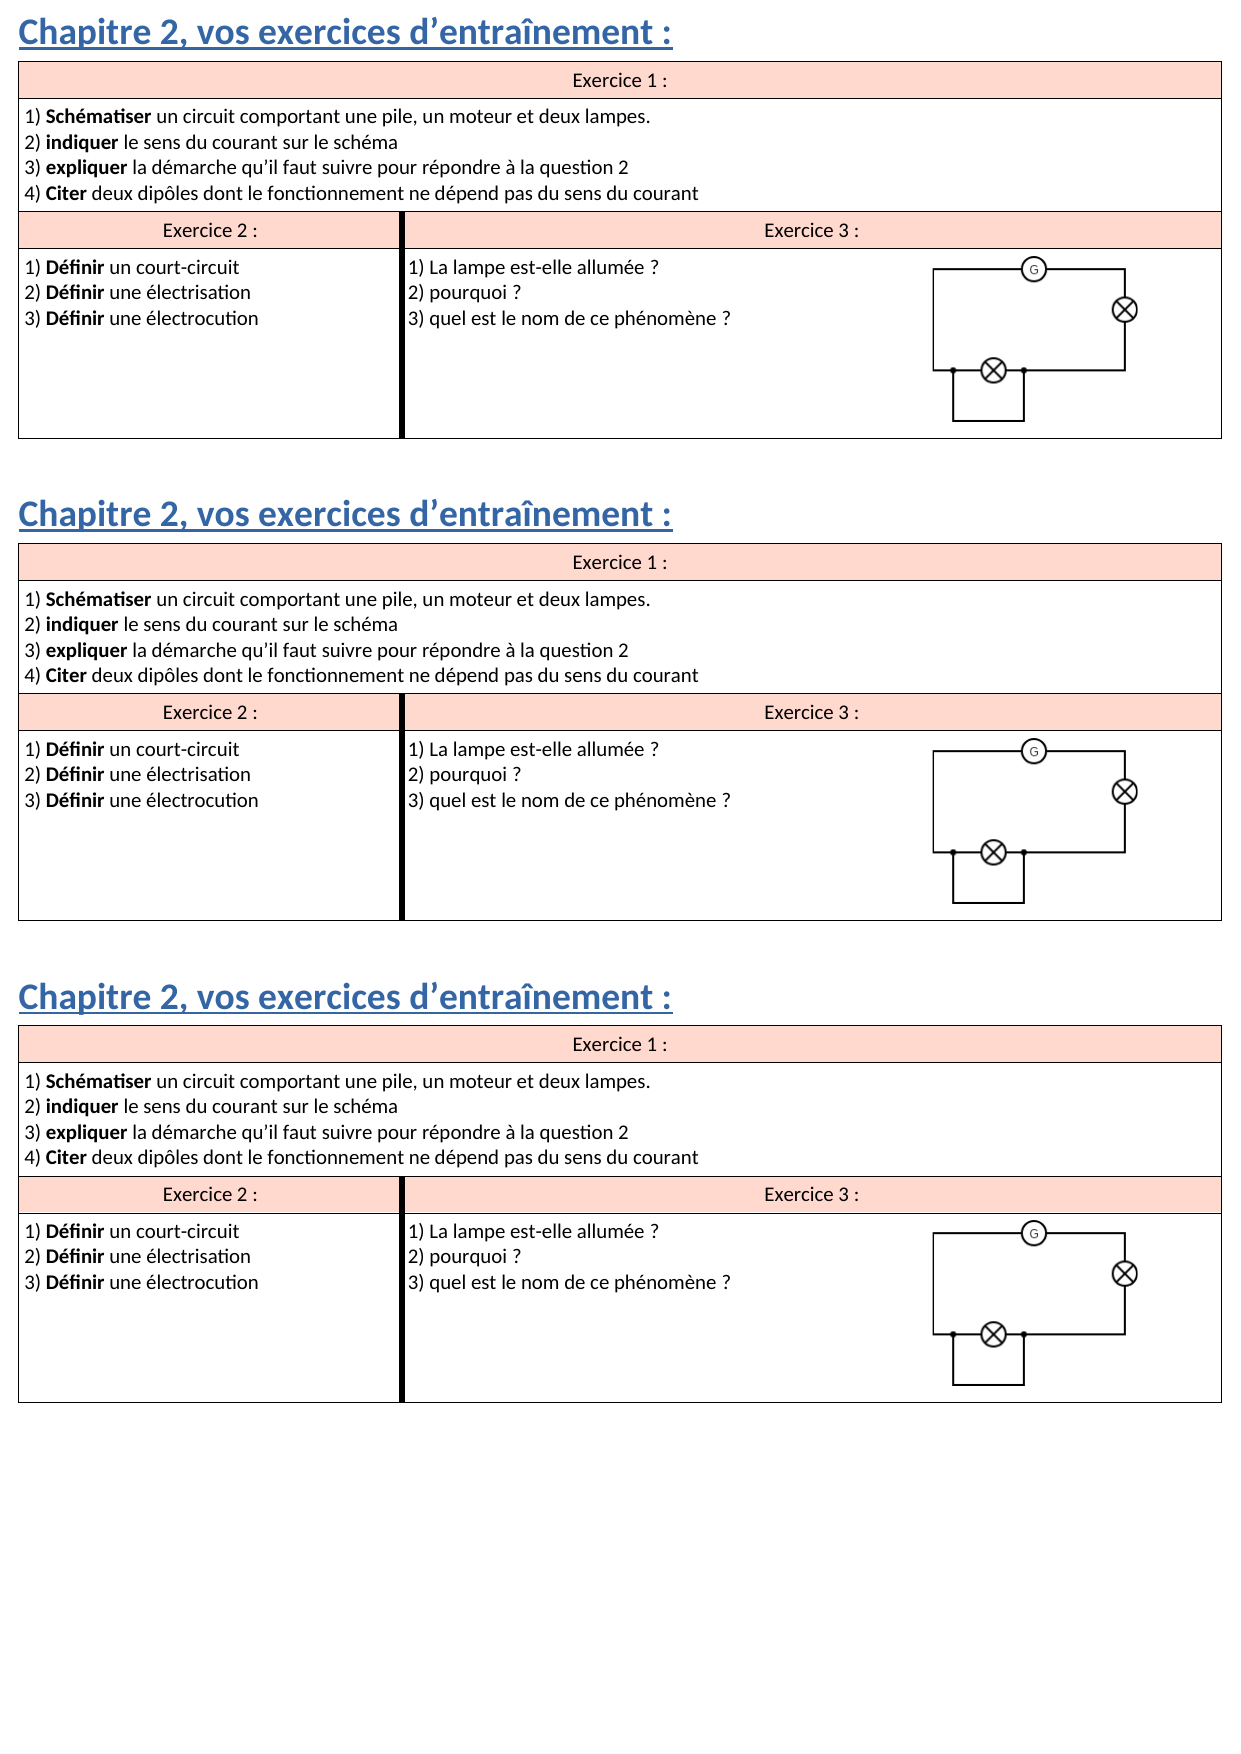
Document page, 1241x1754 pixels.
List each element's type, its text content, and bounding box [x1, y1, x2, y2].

table_cell 1) Schématiser un circuit comportant une pile, un moteur et deux lampes. 2) indiquer le sens du courant sur le schéma 3) expliquer la démarche qu’il faut suivre pour répondre à la question 2 4) Citer deux dipôles dont le fonctionnement ne dépend pas du sens du courant [19, 99, 1221, 211]
picture [932, 256, 1138, 422]
table_cell Exercice 2 : [19, 212, 399, 248]
table_cell 1) Définir un court-circuit 2) Définir une électrisation 3) Définir une électrocution [19, 1214, 399, 1402]
table_cell 1) Définir un court-circuit 2) Définir une électrisation 3) Définir une électrocution [19, 731, 399, 920]
table_header Exercice 1 : [19, 1026, 1221, 1062]
table_cell Exercice 2 : [19, 694, 399, 730]
table_header Exercice 1 : [19, 544, 1221, 580]
text Chapitre 2, vos exercices d’entraînement : [18, 490, 1221, 536]
table_cell 1) Schématiser un circuit comportant une pile, un moteur et deux lampes. 2) indiquer le sens du courant sur le schéma 3) expliquer la démarche qu’il faut suivre pour répondre à la question 2 4) Citer deux dipôles dont le fonctionnement ne dépend pas du sens du courant [19, 1063, 1221, 1176]
table_cell Exercice 3 : [405, 1177, 1221, 1212]
table_cell 1) La lampe est-elle allumée ? 2) pourquoi ? 3) quel est le nom de ce phénomène ? [405, 1214, 1221, 1402]
table_header Exercice 1 : [19, 62, 1221, 98]
text Chapitre 2, vos exercices d’entraînement : [18, 973, 1221, 1018]
table_cell 1) La lampe est-elle allumée ? 2) pourquoi ? 3) quel est le nom de ce phénomène ? [405, 731, 1221, 920]
table_cell 1) Schématiser un circuit comportant une pile, un moteur et deux lampes. 2) indiquer le sens du courant sur le schéma 3) expliquer la démarche qu’il faut suivre pour répondre à la question 2 4) Citer deux dipôles dont le fonctionnement ne dépend pas du sens du courant [19, 581, 1221, 693]
table_cell Exercice 3 : [405, 212, 1221, 248]
picture [932, 738, 1138, 904]
table_cell Exercice 3 : [405, 694, 1221, 730]
table_cell 1) Définir un court-circuit 2) Définir une électrisation 3) Définir une électrocution [19, 249, 399, 438]
picture [932, 1220, 1138, 1386]
text Chapitre 2, vos exercices d’entraînement : [18, 8, 1221, 54]
table_cell Exercice 2 : [19, 1177, 399, 1212]
table_cell 1) La lampe est-elle allumée ? 2) pourquoi ? 3) quel est le nom de ce phénomène ? [405, 249, 1221, 438]
